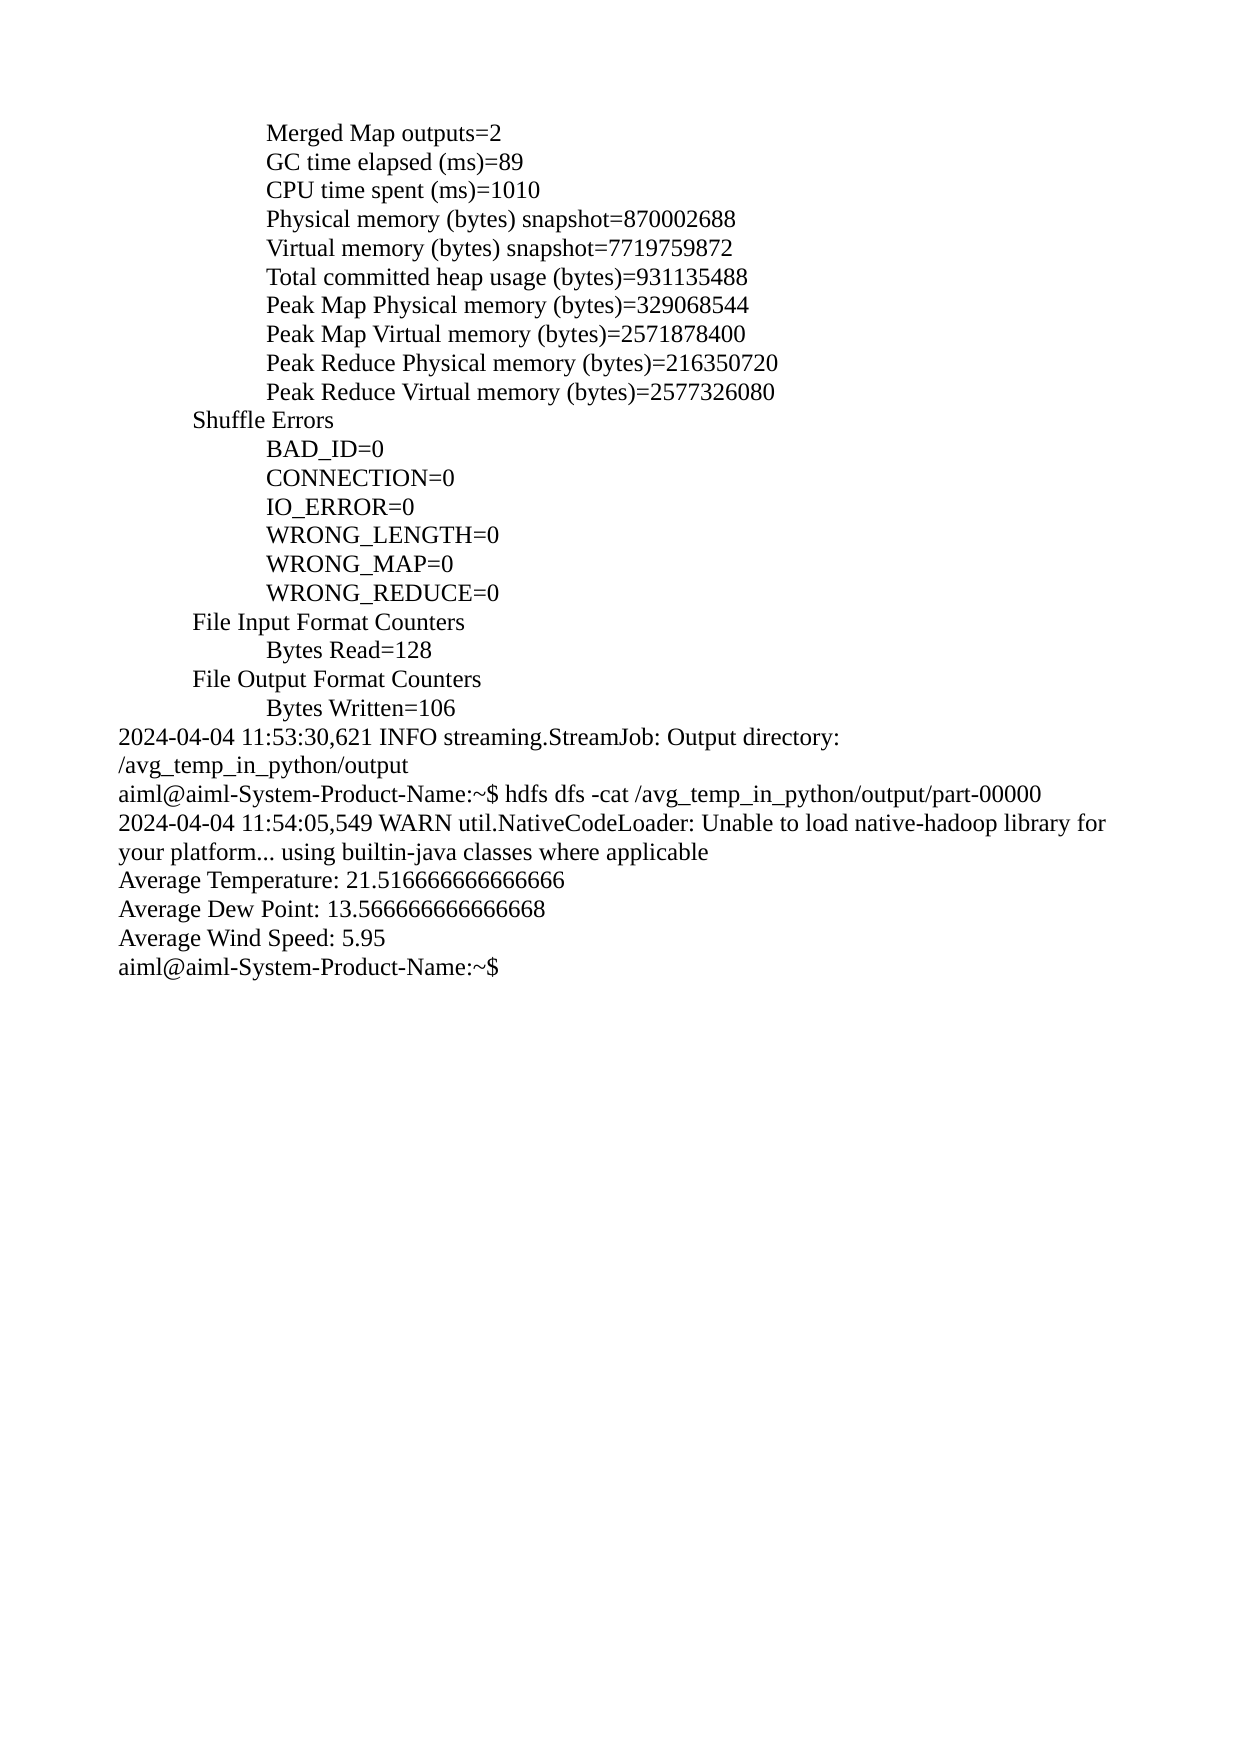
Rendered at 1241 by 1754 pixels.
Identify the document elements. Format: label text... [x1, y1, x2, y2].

text Merged Map outputs=2 [118, 118, 1122, 147]
text IO_ERROR=0 [118, 492, 1122, 521]
text aiml@aiml-System-Product-Name:~$ hdfs dfs -cat /avg_temp_in_python/output/part-00000 [118, 779, 1122, 808]
text Total committed heap usage (bytes)=931135488 [118, 262, 1122, 291]
text BAD_ID=0 [118, 434, 1122, 463]
text Physical memory (bytes) snapshot=870002688 [118, 204, 1122, 233]
text Peak Map Virtual memory (bytes)=2571878400 [118, 319, 1122, 348]
text Virtual memory (bytes) snapshot=7719759872 [118, 233, 1122, 262]
text CPU time spent (ms)=1010 [118, 176, 1122, 204]
text aiml@aiml-System-Product-Name:~$ [118, 952, 1122, 981]
text CONNECTION=0 [118, 463, 1122, 492]
text Peak Reduce Virtual memory (bytes)=2577326080 [118, 377, 1122, 406]
text Shuffle Errors [118, 406, 1122, 434]
text Peak Reduce Physical memory (bytes)=216350720 [118, 348, 1122, 377]
text WRONG_REDUCE=0 [118, 578, 1122, 607]
text 2024-04-04 11:53:30,621 INFO streaming.StreamJob: Output directory: /avg_temp_in_python/output [118, 722, 1122, 779]
text WRONG_MAP=0 [118, 549, 1122, 578]
text Average Dew Point: 13.566666666666668 [118, 894, 1122, 923]
text Average Wind Speed: 5.95 [118, 923, 1122, 952]
text File Input Format Counters [118, 607, 1122, 636]
text File Output Format Counters [118, 664, 1122, 693]
text Bytes Read=128 [118, 636, 1122, 664]
text Average Temperature: 21.516666666666666 [118, 866, 1122, 894]
text Bytes Written=106 [118, 693, 1122, 722]
text Peak Map Physical memory (bytes)=329068544 [118, 291, 1122, 319]
text WRONG_LENGTH=0 [118, 521, 1122, 549]
text 2024-04-04 11:54:05,549 WARN util.NativeCodeLoader: Unable to load native-hadoop library for your platform... using builtin-java classes where applicable [118, 808, 1122, 866]
text GC time elapsed (ms)=89 [118, 147, 1122, 176]
